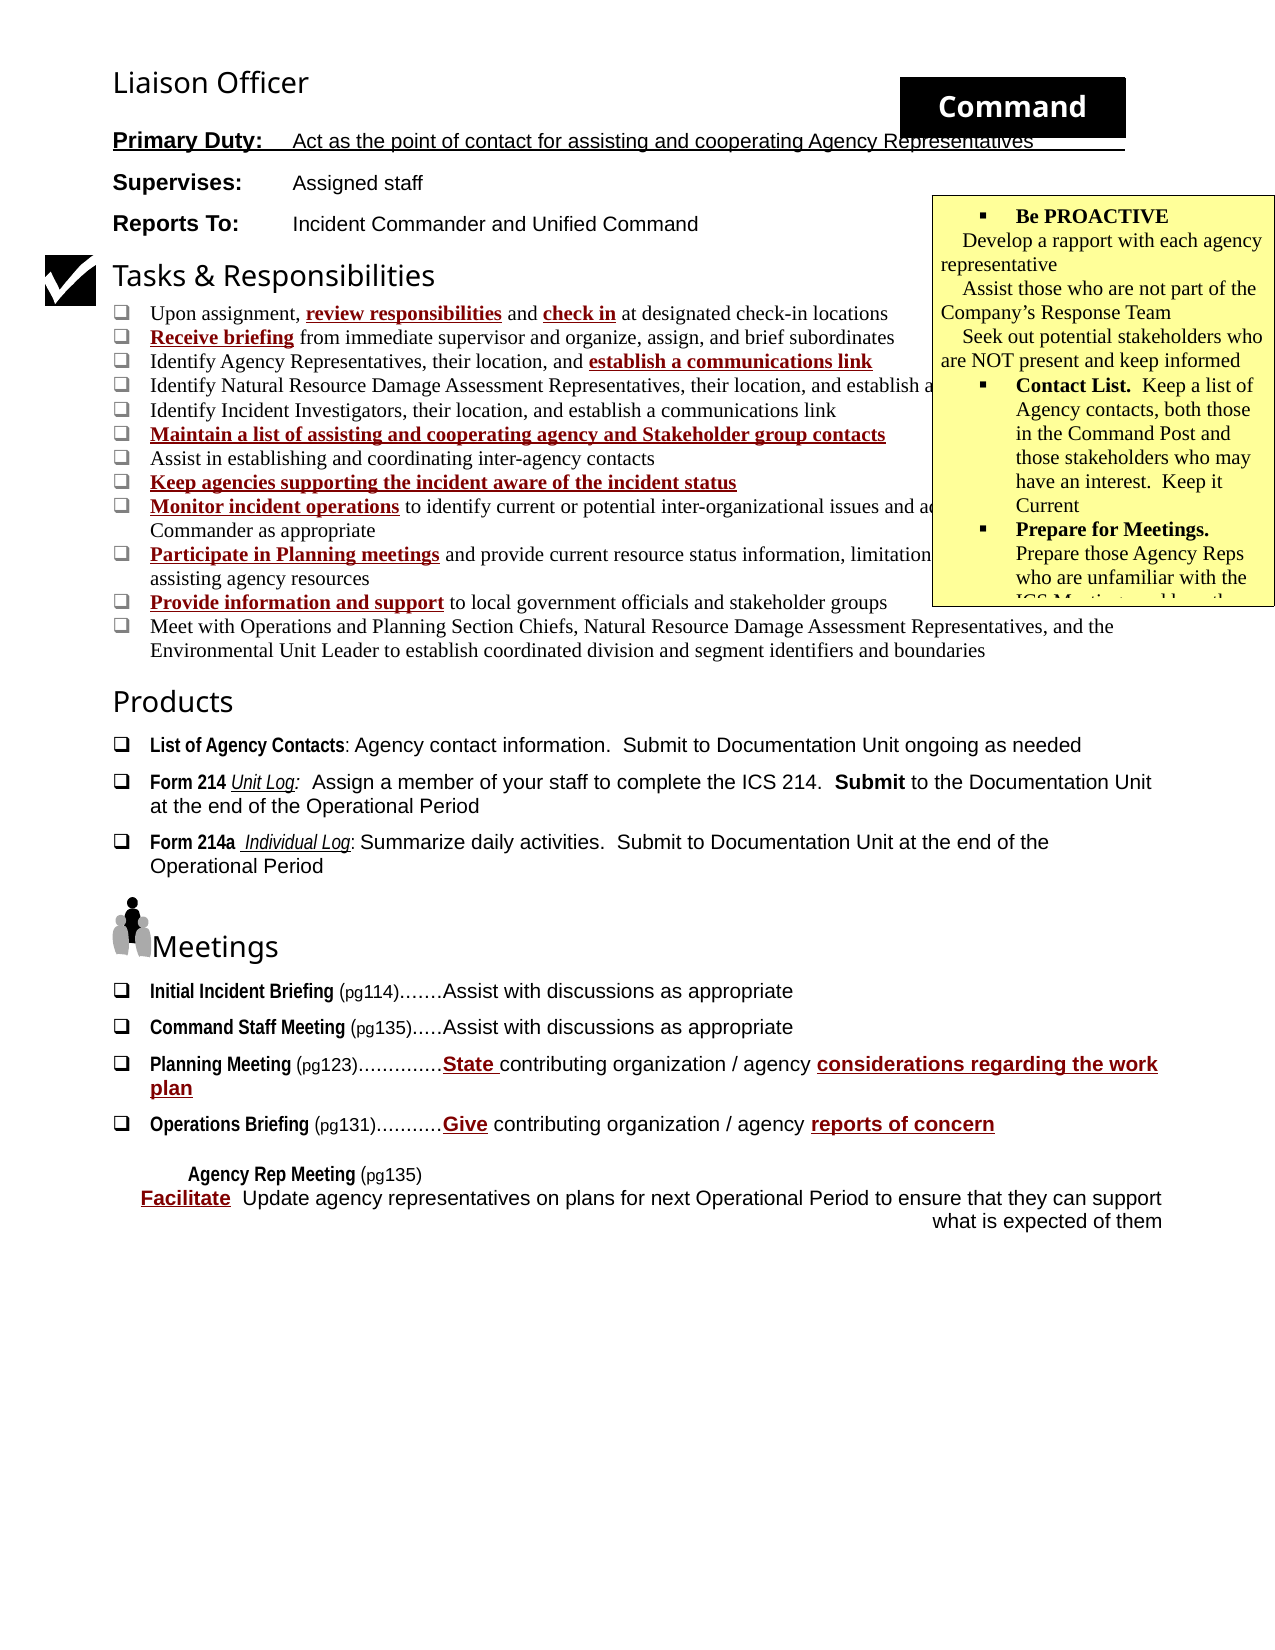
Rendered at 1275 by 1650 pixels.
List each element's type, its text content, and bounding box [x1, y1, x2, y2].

text  Assist those who are not part of the Company’s Response Team [941, 276, 1265, 324]
text Meetings [112, 897, 1162, 966]
text  Develop a rapport with each agency representative [941, 228, 1265, 276]
list Identify Natural Resource Damage Assessment Representatives, their location, and establish a communications link [112, 373, 932, 397]
list Assist in establishing and coordinating inter-agency contacts [112, 446, 932, 470]
list Keep agencies supporting the incident aware of the incident status [112, 470, 932, 494]
text Primary Duty: Act as the point of contact for assisting and cooperating Agency Representatives [112, 127, 1162, 154]
list List of Agency Contacts: Agency contact information. Submit to Documentation Unit ongoing as needed [112, 733, 1162, 757]
text Supervises: Assigned staff [112, 169, 1162, 195]
list Maintain a list of assisting and cooperating agency and Stakeholder group contacts [112, 422, 932, 446]
list Initial Incident Briefing (pg114) Assist with discussions as appropriate [112, 979, 1162, 1003]
text  Seek out potential stakeholders who are NOT present and keep informed [941, 324, 1265, 372]
list Form 214a Individual Log: Summarize daily activities. Submit to Documentation Unit at the end of the Operational Period [112, 830, 1162, 878]
list Participate in Planning meetings and provide current resource status information, limitations, and capabilities of assisting agency resources [112, 542, 932, 590]
list Monitor incident operations to identify current or potential inter-organizational issues and advise the Incident Commander as appropriate [112, 494, 932, 542]
list Contact List. Keep a list of Agency contacts, both those in the Command Post and those stakeholders who may have an interest. Keep it Current [978, 372, 1265, 517]
list Command Staff Meeting (pg135) Assist with discussions as appropriate [112, 1015, 1162, 1039]
text Reports To: Incident Commander and Unified Command [112, 210, 932, 237]
text Tasks & Responsibilities [112, 255, 932, 295]
list Prepare for Meetings. Prepare those Agency Reps who are unfamiliar with the ICS Meetings and how they can or will participate, review agenda [978, 517, 1265, 597]
list Provide information and support to local government officials and stakeholder groups [112, 590, 1162, 614]
list Receive briefing from immediate supervisor and organize, assign, and brief subordinates [112, 325, 932, 349]
list Upon assignment, review responsibilities and check in at designated check-in locations [112, 301, 932, 325]
list Meet with Operations and Planning Section Chiefs, Natural Resource Damage Assessment Representatives, and the Environmental Unit Leader to establish coordinated division and segment identifiers and boundaries [112, 614, 1162, 662]
list Identify Incident Investigators, their location, and establish a communications link [112, 397, 932, 422]
list Operations Briefing (pg131) Give contributing organization / agency reports of concern [112, 1112, 1162, 1136]
list Identify Agency Representatives, their location, and establish a communications link [112, 349, 932, 373]
text Agency Rep Meeting (pg135) Facilitate Update agency representatives on plans for next Operational Period to ensure that they can support what is expected of them [112, 1161, 1162, 1233]
text Products [112, 681, 1162, 721]
list Planning Meeting (pg123) State contributing organization / agency considerations regarding the work plan [112, 1052, 1162, 1100]
list Form 214 Unit Log: Assign a member of your staff to complete the ICS 214. Submit to the Documentation Unit at the end of the Operational Period [112, 770, 1162, 818]
list Be PROACTIVE [978, 204, 1265, 228]
